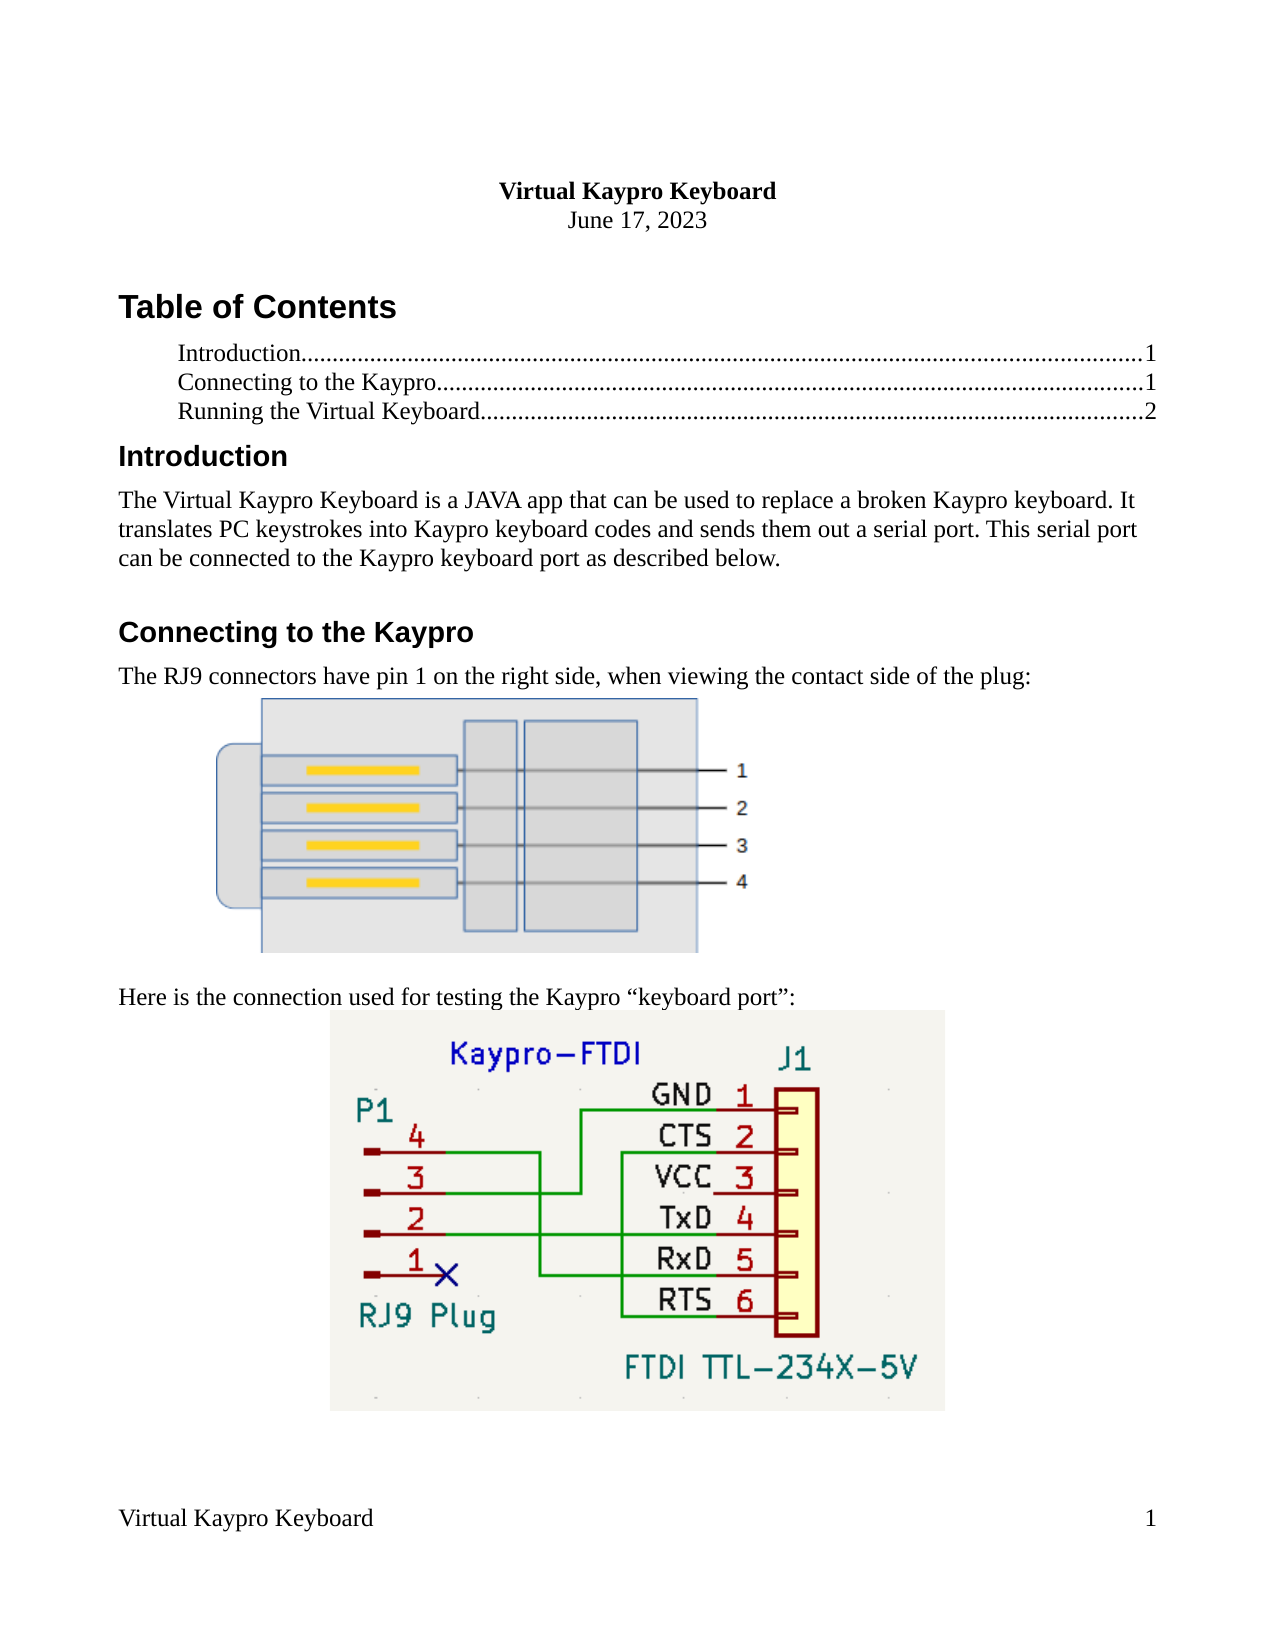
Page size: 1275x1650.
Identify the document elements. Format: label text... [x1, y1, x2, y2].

text Here is the connection used for testing the Kaypro “keyboard port”: [118, 982, 1157, 1010]
subtitle Introduction [118, 439, 1157, 473]
subtitle Table of Contents [118, 288, 1157, 326]
picture [329, 1010, 946, 1411]
text Running the Virtual Keyboard 2 [177, 396, 1157, 425]
text Virtual Kaypro Keyboard [118, 176, 1157, 205]
text Connecting to the Kaypro 1 [177, 367, 1157, 396]
picture [216, 698, 757, 953]
text Introduction 1 [177, 338, 1157, 367]
text June 17, 2023 [118, 205, 1157, 234]
subtitle Connecting to the Kaypro [118, 615, 1157, 648]
text The Virtual Kaypro Keyboard is a JAVA app that can be used to replace a broken Kaypro keyboard. It translates PC keystrokes into Kaypro keyboard codes and sends them out a serial port. This serial port can be connected to the Kaypro keyboard port as described below. [118, 485, 1157, 572]
text The RJ9 connectors have pin 1 on the right side, when viewing the contact side of the plug: [118, 661, 1157, 982]
